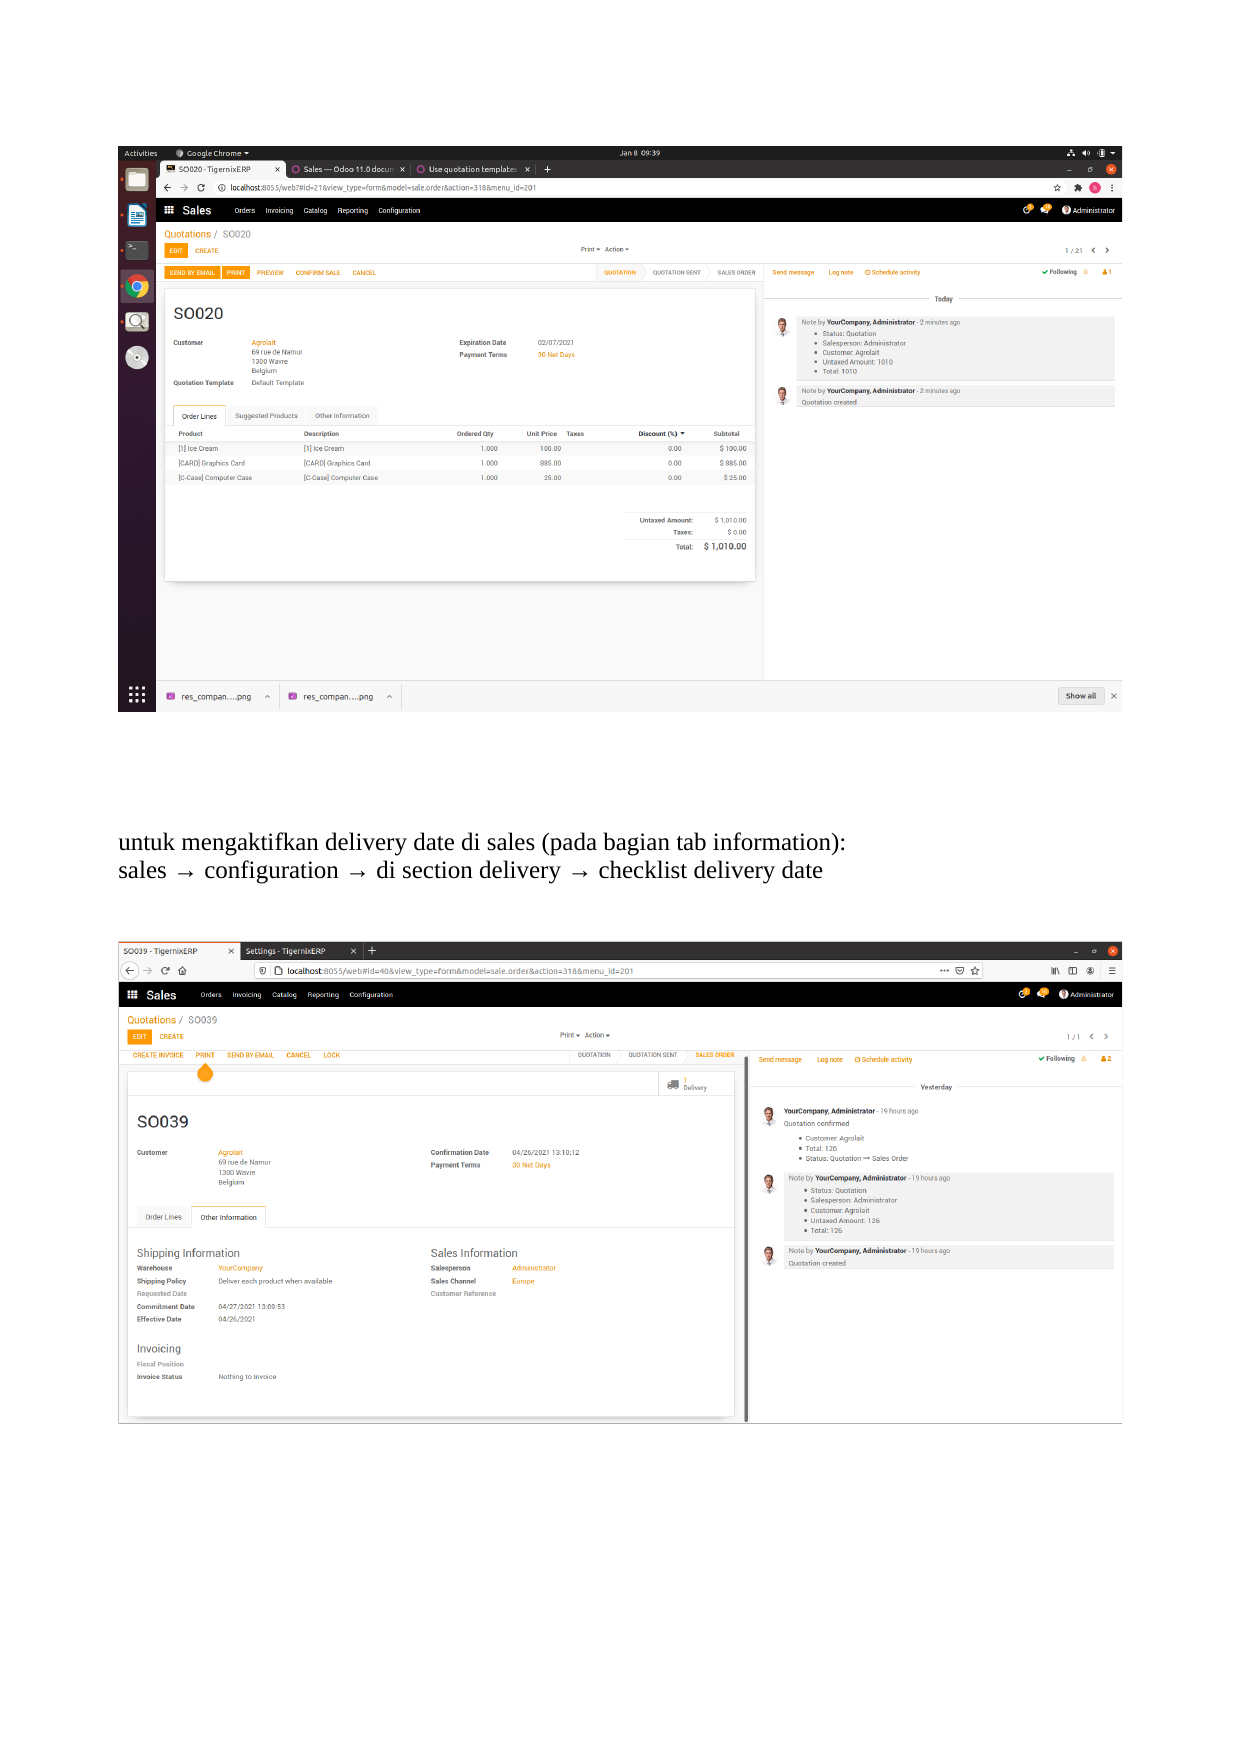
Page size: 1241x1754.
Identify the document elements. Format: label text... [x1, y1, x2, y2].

picture [118, 941, 1123, 1424]
text untuk mengaktifkan delivery date di sales (pada bagian tab information): [118, 712, 1122, 855]
picture [118, 146, 1123, 712]
text sales → configuration → di section delivery → checklist delivery date [118, 855, 1122, 884]
